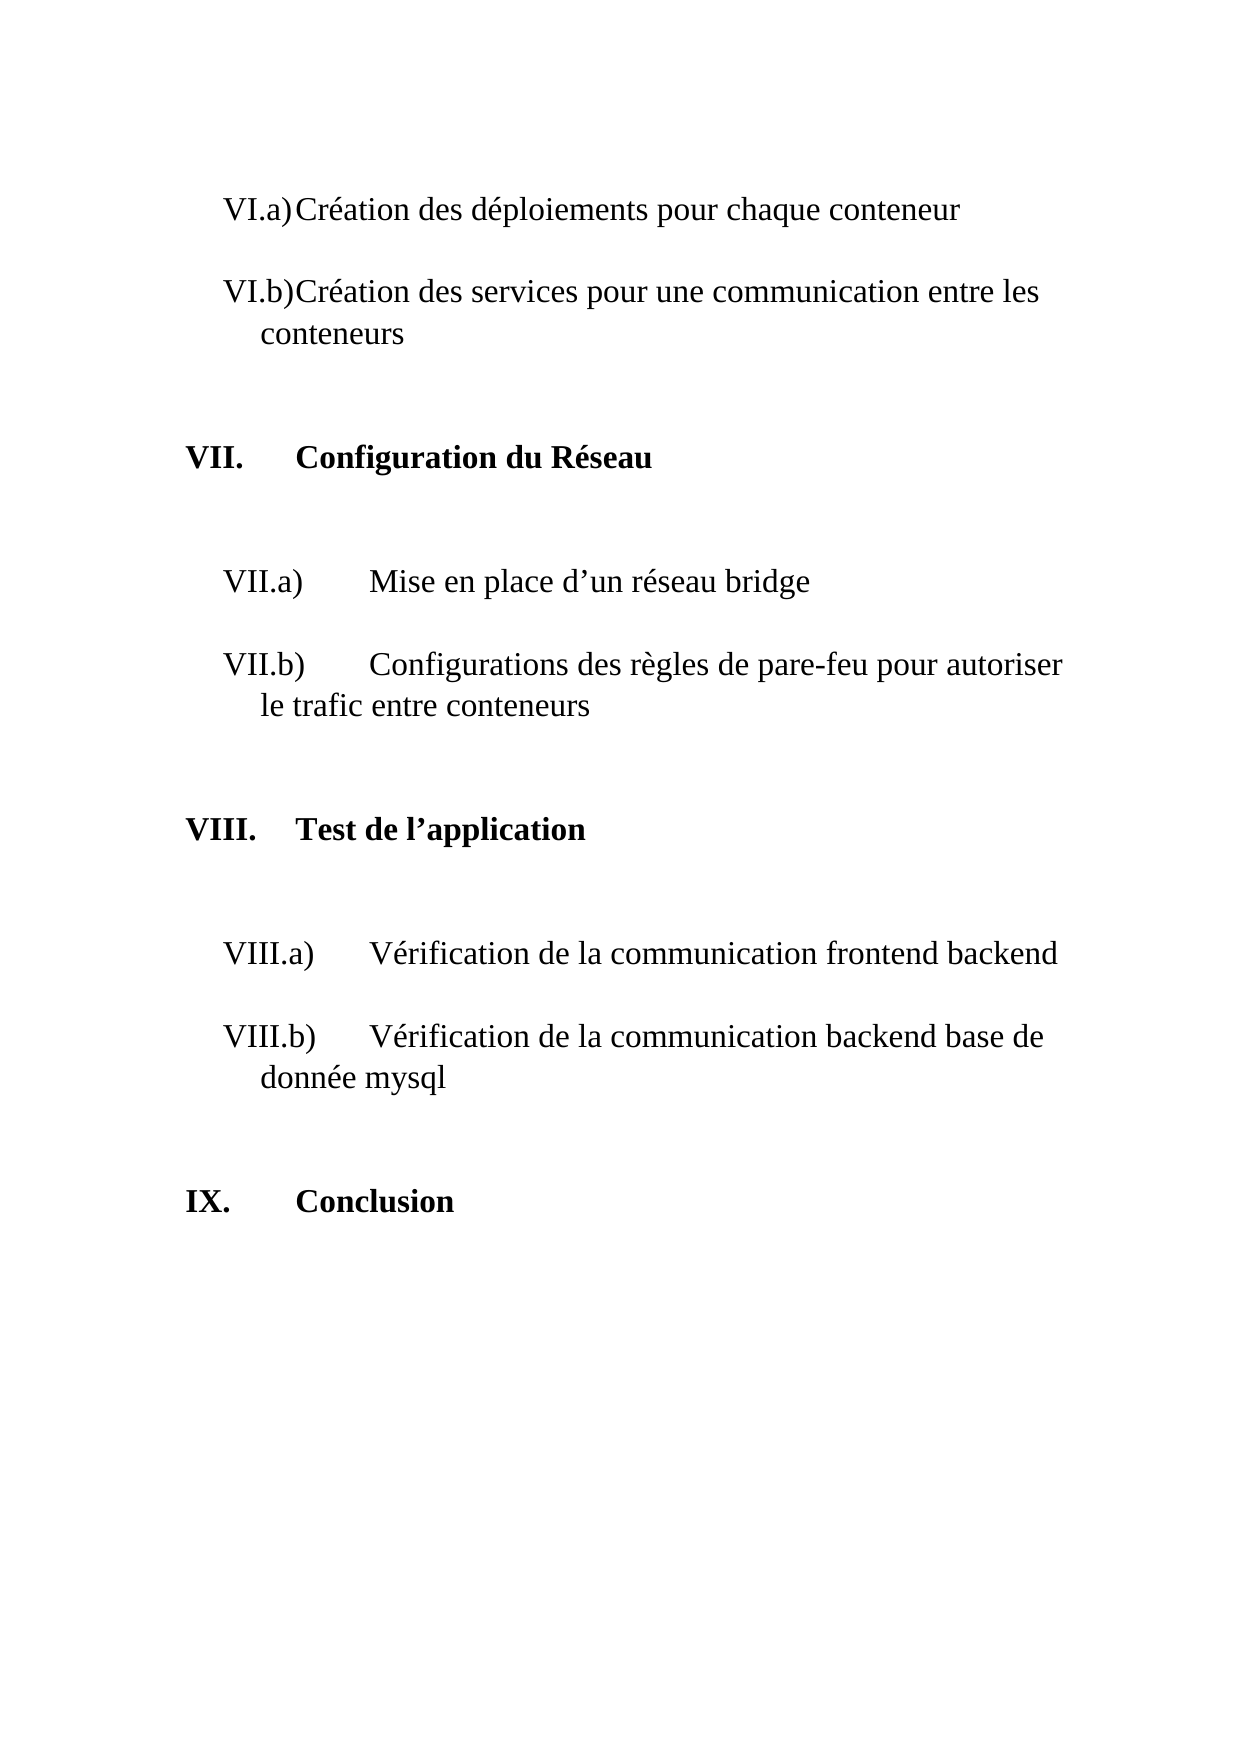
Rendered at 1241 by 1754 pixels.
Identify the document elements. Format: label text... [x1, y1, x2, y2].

list Conclusion [185, 1181, 1093, 1220]
list Configurations des règles de pare-feu pour autoriser le trafic entre conteneurs [223, 644, 1093, 723]
list Vérification de la communication frontend backend [223, 933, 1093, 972]
list Création des déploiements pour chaque conteneur [223, 189, 1093, 227]
list Vérification de la communication backend base de donnée mysql [223, 1016, 1093, 1096]
list Mise en place d’un réseau bridge [223, 561, 1093, 599]
list Création des services pour une communication entre les conteneurs [223, 272, 1093, 351]
list Configuration du Réseau [185, 437, 1093, 475]
list Test de l’application [185, 809, 1093, 848]
